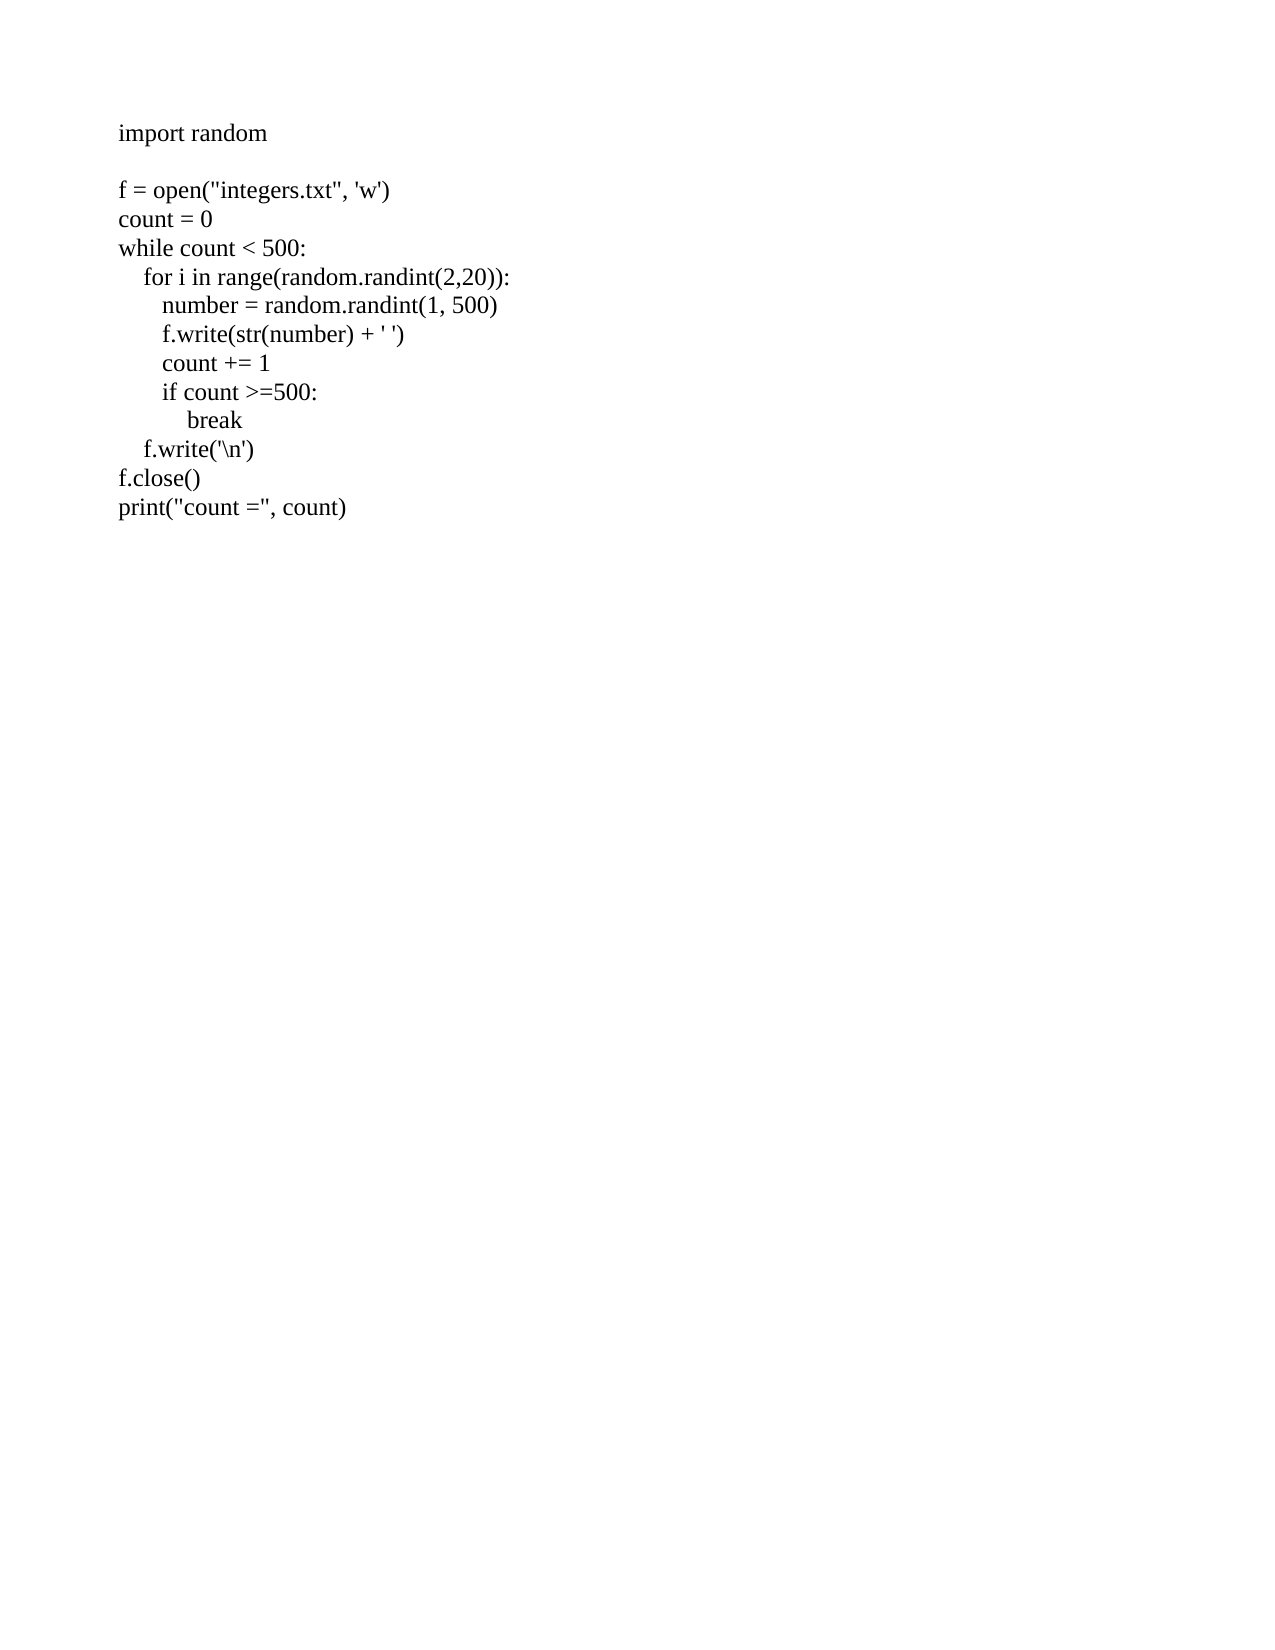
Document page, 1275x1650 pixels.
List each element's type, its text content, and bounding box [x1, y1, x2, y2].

text print("count =", count) [118, 492, 1157, 521]
text if count >=500: [118, 377, 1157, 406]
text for i in range(random.randint(2,20)): [118, 262, 1157, 291]
text break [118, 406, 1157, 434]
text f.write('\n') [118, 434, 1157, 463]
text import random [118, 118, 1157, 147]
text count = 0 [118, 204, 1157, 233]
text count += 1 [118, 348, 1157, 377]
text number = random.randint(1, 500) [118, 291, 1157, 319]
text while count < 500: [118, 233, 1157, 262]
text f.close() [118, 463, 1157, 492]
text f = open("integers.txt", 'w') [118, 176, 1157, 204]
text f.write(str(number) + ' ') [118, 319, 1157, 348]
